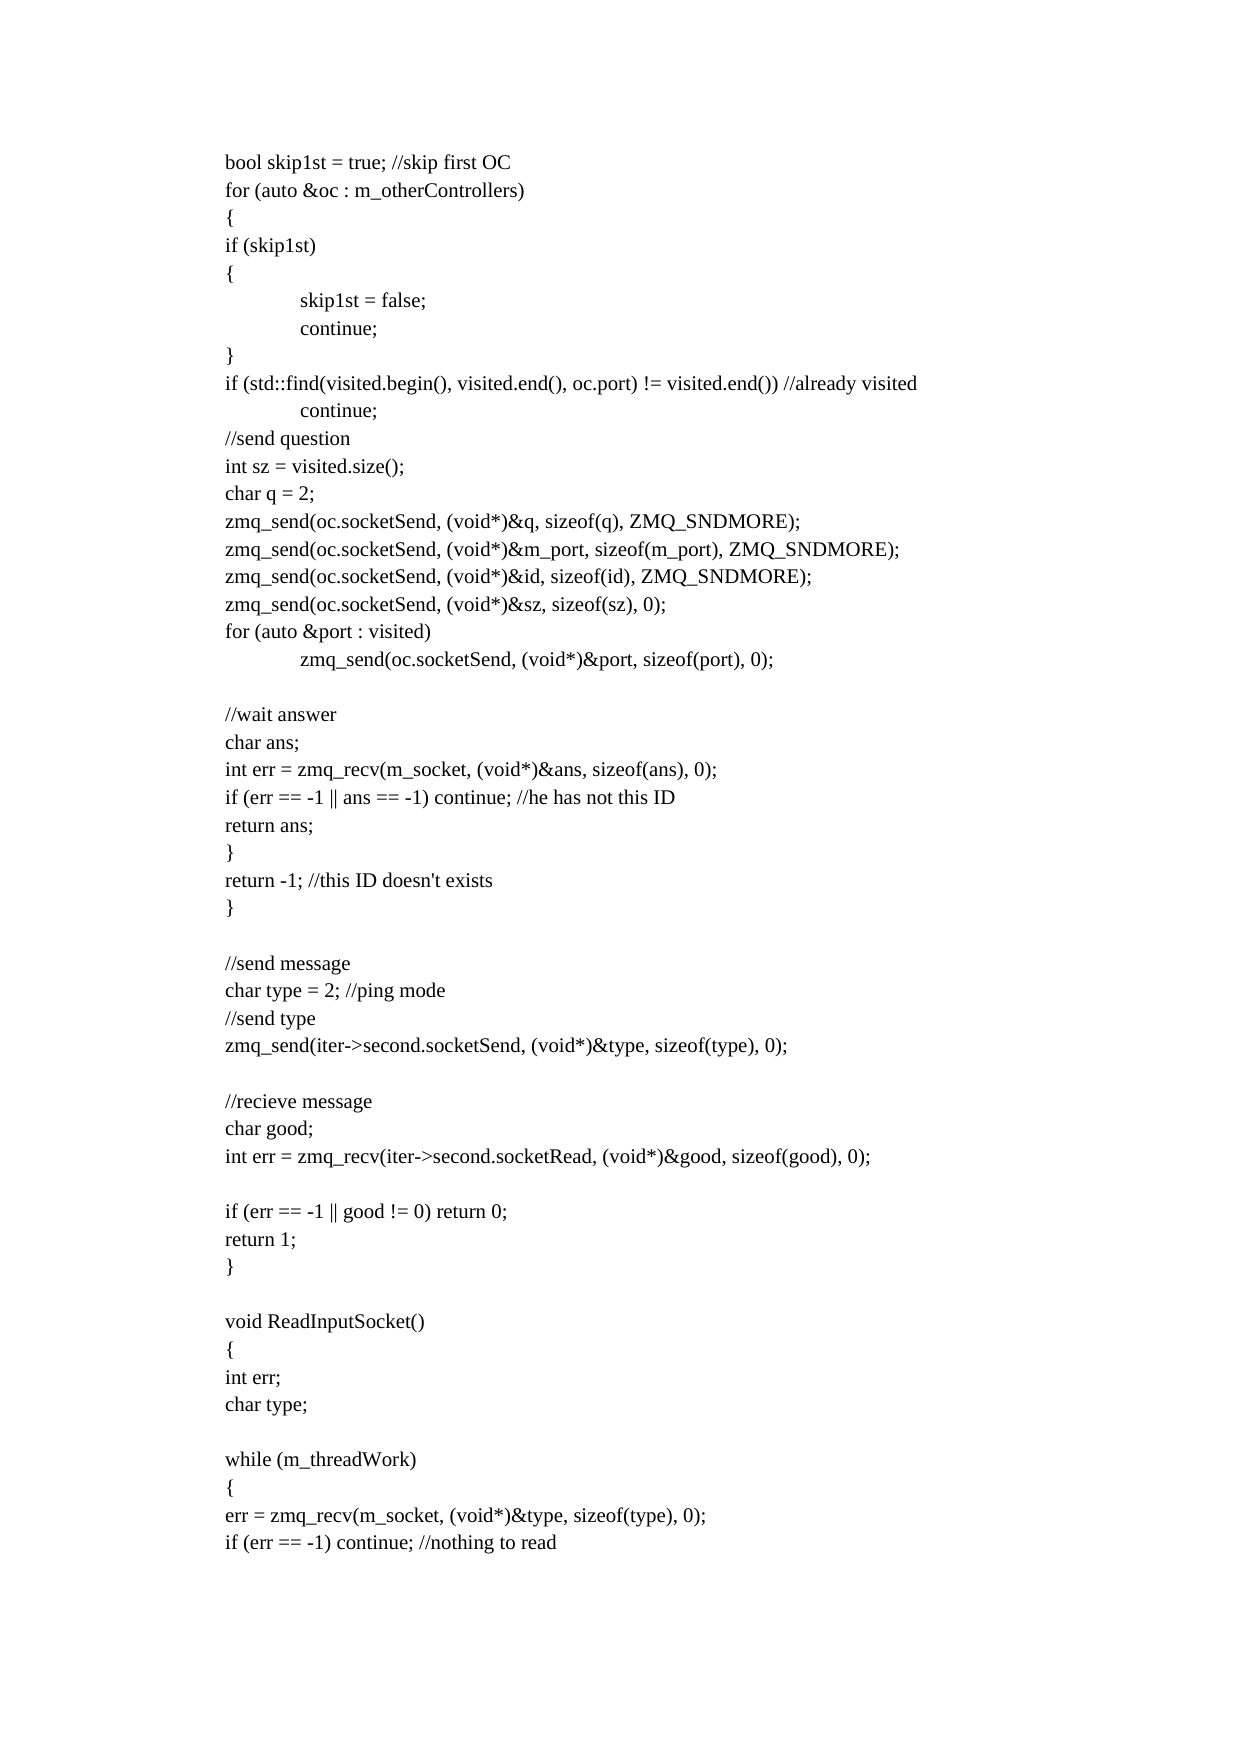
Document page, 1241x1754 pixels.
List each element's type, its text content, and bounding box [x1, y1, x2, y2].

text //send type [150, 1006, 1090, 1030]
text char ans; [150, 730, 1090, 754]
text } [150, 343, 1090, 367]
text { [150, 205, 1090, 229]
text for (auto &port : visited) [150, 619, 1090, 643]
text bool skip1st = true; //skip first OC [150, 150, 1090, 174]
text void ReadInputSocket() [150, 1309, 1090, 1333]
text { [150, 1337, 1090, 1361]
text { [150, 1475, 1090, 1499]
text } [150, 1254, 1090, 1278]
text char good; [150, 1116, 1090, 1140]
text return 1; [150, 1227, 1090, 1251]
text } [150, 840, 1090, 864]
text if (err == -1) continue; //nothing to read [150, 1530, 1090, 1554]
text if (std::find(visited.begin(), visited.end(), oc.port) != visited.end()) //already visited [150, 371, 1090, 395]
text zmq_send(oc.socketSend, (void*)&q, sizeof(q), ZMQ_SNDMORE); [150, 509, 1090, 533]
text zmq_send(oc.socketSend, (void*)&id, sizeof(id), ZMQ_SNDMORE); [150, 564, 1090, 588]
text if (err == -1 || ans == -1) continue; //he has not this ID [150, 785, 1090, 809]
text int err = zmq_recv(m_socket, (void*)&ans, sizeof(ans), 0); [150, 757, 1090, 781]
text int sz = visited.size(); [150, 454, 1090, 478]
text err = zmq_recv(m_socket, (void*)&type, sizeof(type), 0); [150, 1503, 1090, 1527]
text zmq_send(oc.socketSend, (void*)&sz, sizeof(sz), 0); [150, 592, 1090, 616]
text continue; [150, 398, 1090, 422]
text int err = zmq_recv(iter->second.socketRead, (void*)&good, sizeof(good), 0); [150, 1144, 1090, 1168]
text while (m_threadWork) [150, 1447, 1090, 1471]
text if (skip1st) [150, 233, 1090, 257]
text zmq_send(iter->second.socketSend, (void*)&type, sizeof(type), 0); [150, 1033, 1090, 1057]
text if (err == -1 || good != 0) return 0; [150, 1199, 1090, 1223]
text int err; [150, 1364, 1090, 1389]
text for (auto &oc : m_otherControllers) [150, 178, 1090, 202]
text skip1st = false; [150, 288, 1090, 312]
text continue; [150, 316, 1090, 340]
text //send question [150, 426, 1090, 450]
text zmq_send(oc.socketSend, (void*)&port, sizeof(port), 0); [150, 647, 1090, 671]
text char q = 2; [150, 481, 1090, 505]
text { [150, 260, 1090, 284]
text char type = 2; //ping mode [150, 978, 1090, 1002]
text return -1; //this ID doesn't exists [150, 868, 1090, 892]
text //wait answer [150, 702, 1090, 726]
text //send message [150, 951, 1090, 974]
text return ans; [150, 812, 1090, 837]
text char type; [150, 1392, 1090, 1416]
text //recieve message [150, 1088, 1090, 1113]
text zmq_send(oc.socketSend, (void*)&m_port, sizeof(m_port), ZMQ_SNDMORE); [150, 536, 1090, 561]
text } [150, 895, 1090, 919]
